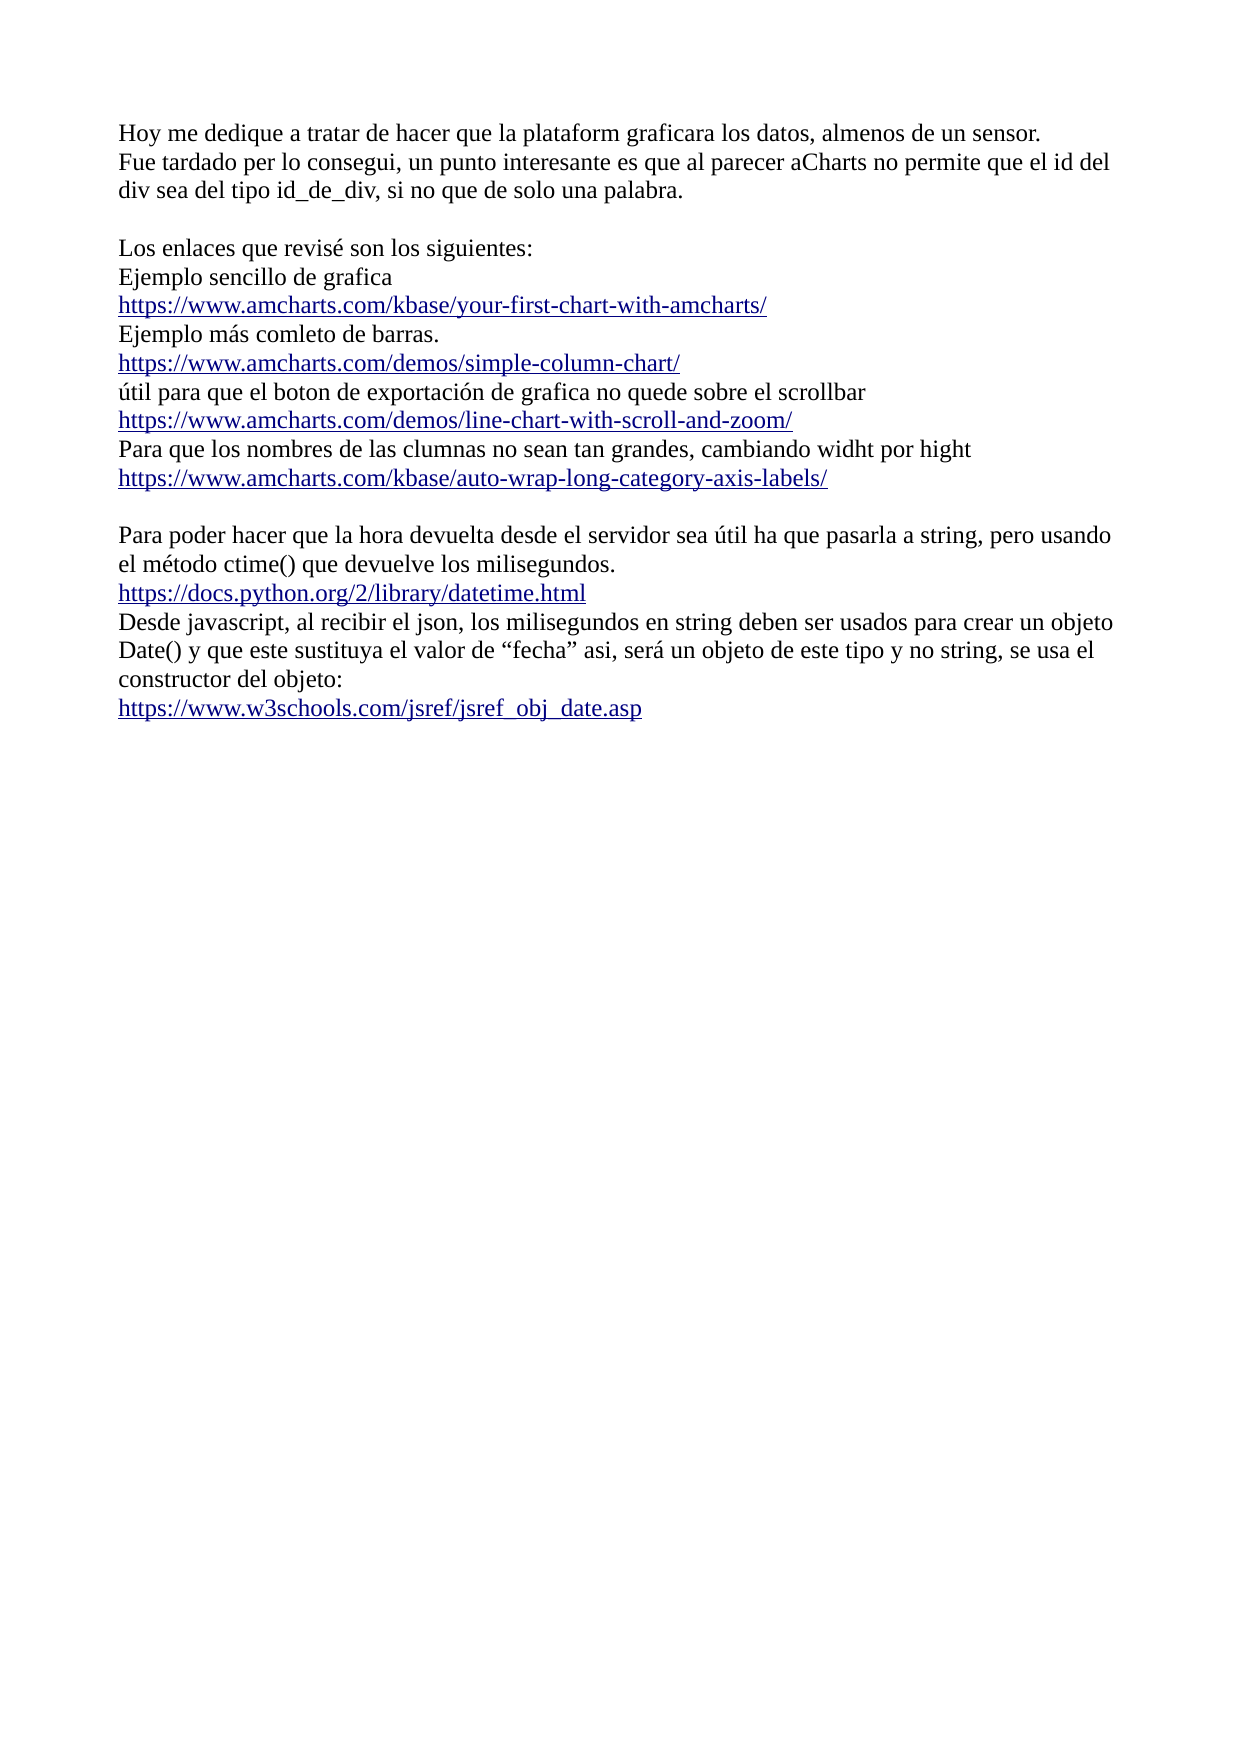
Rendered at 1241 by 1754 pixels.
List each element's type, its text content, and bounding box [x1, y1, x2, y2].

text https://www.amcharts.com/kbase/auto-wrap-long-category-axis-labels/ [118, 463, 1122, 492]
text Para poder hacer que la hora devuelta desde el servidor sea útil ha que pasarla a string, pero usando el método ctime() que devuelve los milisegundos. [118, 521, 1122, 578]
text Para que los nombres de las clumnas no sean tan grandes, cambiando widht por hight [118, 434, 1122, 463]
text https://www.amcharts.com/kbase/your-first-chart-with-amcharts/ [118, 291, 1122, 319]
text Hoy me dedique a tratar de hacer que la plataform graficara los datos, almenos de un sensor. [118, 118, 1122, 147]
text Fue tardado per lo consegui, un punto interesante es que al parecer aCharts no permite que el id del div sea del tipo id_de_div, si no que de solo una palabra. [118, 147, 1122, 204]
text https://www.amcharts.com/demos/line-chart-with-scroll-and-zoom/ [118, 406, 1122, 434]
text https://docs.python.org/2/library/datetime.html [118, 578, 1122, 607]
text Desde javascript, al recibir el json, los milisegundos en string deben ser usados para crear un objeto Date() y que este sustituya el valor de “fecha” asi, será un objeto de este tipo y no string, se usa el constructor del objeto: [118, 607, 1122, 693]
text https://www.amcharts.com/demos/simple-column-chart/ [118, 348, 1122, 377]
text Ejemplo sencillo de grafica [118, 262, 1122, 291]
text Ejemplo más comleto de barras. [118, 319, 1122, 348]
text útil para que el boton de exportación de grafica no quede sobre el scrollbar [118, 377, 1122, 406]
text Los enlaces que revisé son los siguientes: [118, 233, 1122, 262]
text https://www.w3schools.com/jsref/jsref_obj_date.asp [118, 693, 1122, 722]
